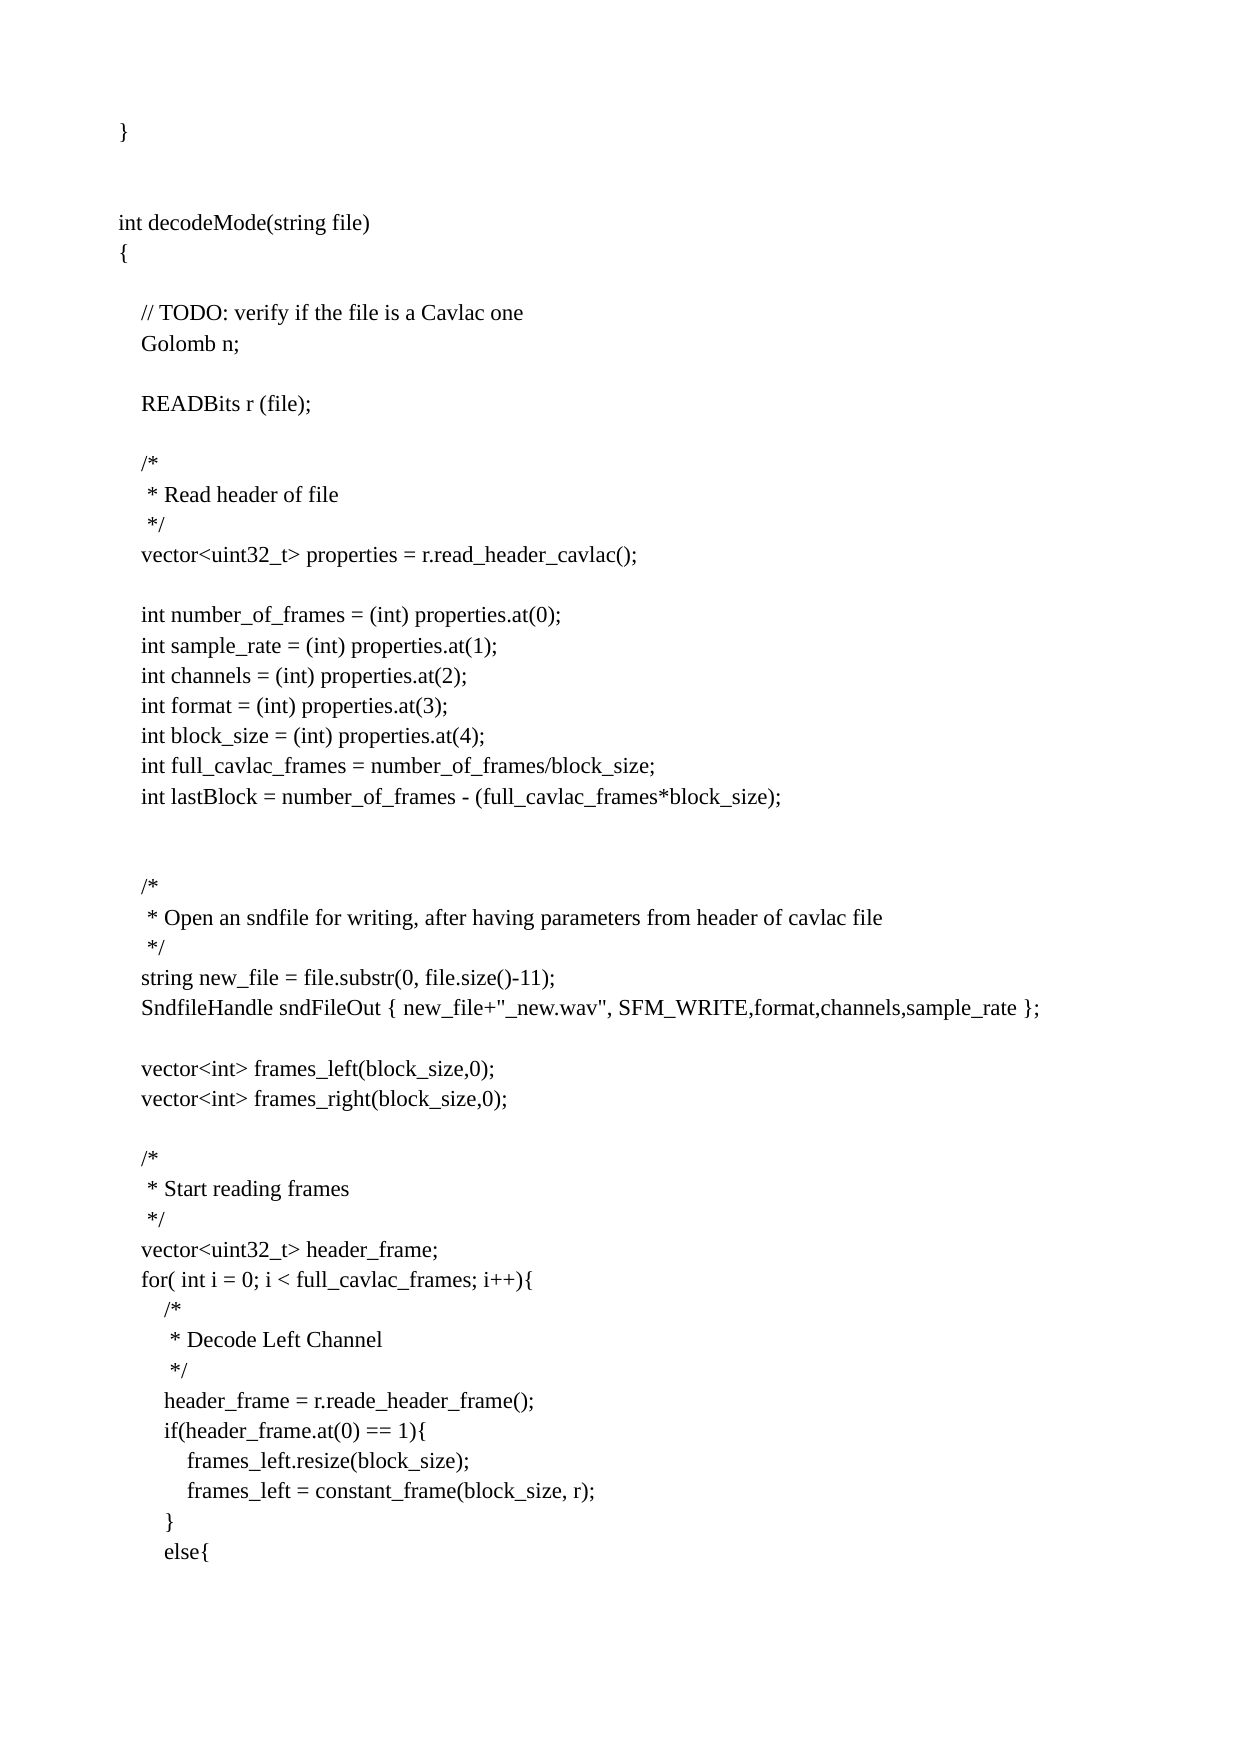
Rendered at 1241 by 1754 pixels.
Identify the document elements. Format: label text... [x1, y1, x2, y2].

text if(header_frame.at(0) == 1){ [118, 1417, 1122, 1443]
text frames_left.resize(block_size); [118, 1447, 1122, 1474]
text */ [118, 1357, 1122, 1383]
text vector<uint32_t> properties = r.read_header_cavlac(); [118, 541, 1122, 567]
text int number_of_frames = (int) properties.at(0); [118, 601, 1122, 628]
text } [118, 1508, 1122, 1534]
text int full_cavlac_frames = number_of_frames/block_size; [118, 752, 1122, 779]
text /* [118, 1145, 1122, 1172]
text * Decode Left Channel [118, 1326, 1122, 1353]
text */ [118, 1206, 1122, 1232]
text READBits r (file); [118, 390, 1122, 416]
text /* [118, 1296, 1122, 1323]
text /* [118, 450, 1122, 477]
text vector<int> frames_right(block_size,0); [118, 1085, 1122, 1111]
text SndfileHandle sndFileOut { new_file+"_new.wav", SFM_WRITE,format,channels,sample_rate }; [118, 994, 1122, 1021]
text vector<uint32_t> header_frame; [118, 1236, 1122, 1262]
text frames_left = constant_frame(block_size, r); [118, 1477, 1122, 1504]
text int lastBlock = number_of_frames - (full_cavlac_frames*block_size); [118, 783, 1122, 809]
text */ [118, 511, 1122, 537]
text * Read header of file [118, 481, 1122, 507]
text Golomb n; [118, 329, 1122, 356]
text * Start reading frames [118, 1175, 1122, 1202]
text vector<int> frames_left(block_size,0); [118, 1054, 1122, 1081]
text // TODO: verify if the file is a Cavlac one [118, 299, 1122, 326]
text /* [118, 873, 1122, 900]
text int sample_rate = (int) properties.at(1); [118, 632, 1122, 658]
text int channels = (int) properties.at(2); [118, 662, 1122, 688]
text int decodeMode(string file) [118, 209, 1122, 235]
text int block_size = (int) properties.at(4); [118, 722, 1122, 749]
text int format = (int) properties.at(3); [118, 692, 1122, 718]
text */ [118, 934, 1122, 960]
text { [118, 239, 1122, 265]
text else{ [118, 1538, 1122, 1564]
text for( int i = 0; i < full_cavlac_frames; i++){ [118, 1266, 1122, 1292]
text header_frame = r.reade_header_frame(); [118, 1387, 1122, 1413]
text string new_file = file.substr(0, file.size()-11); [118, 964, 1122, 990]
text * Open an sndfile for writing, after having parameters from header of cavlac file [118, 903, 1122, 930]
text } [118, 118, 1122, 144]
